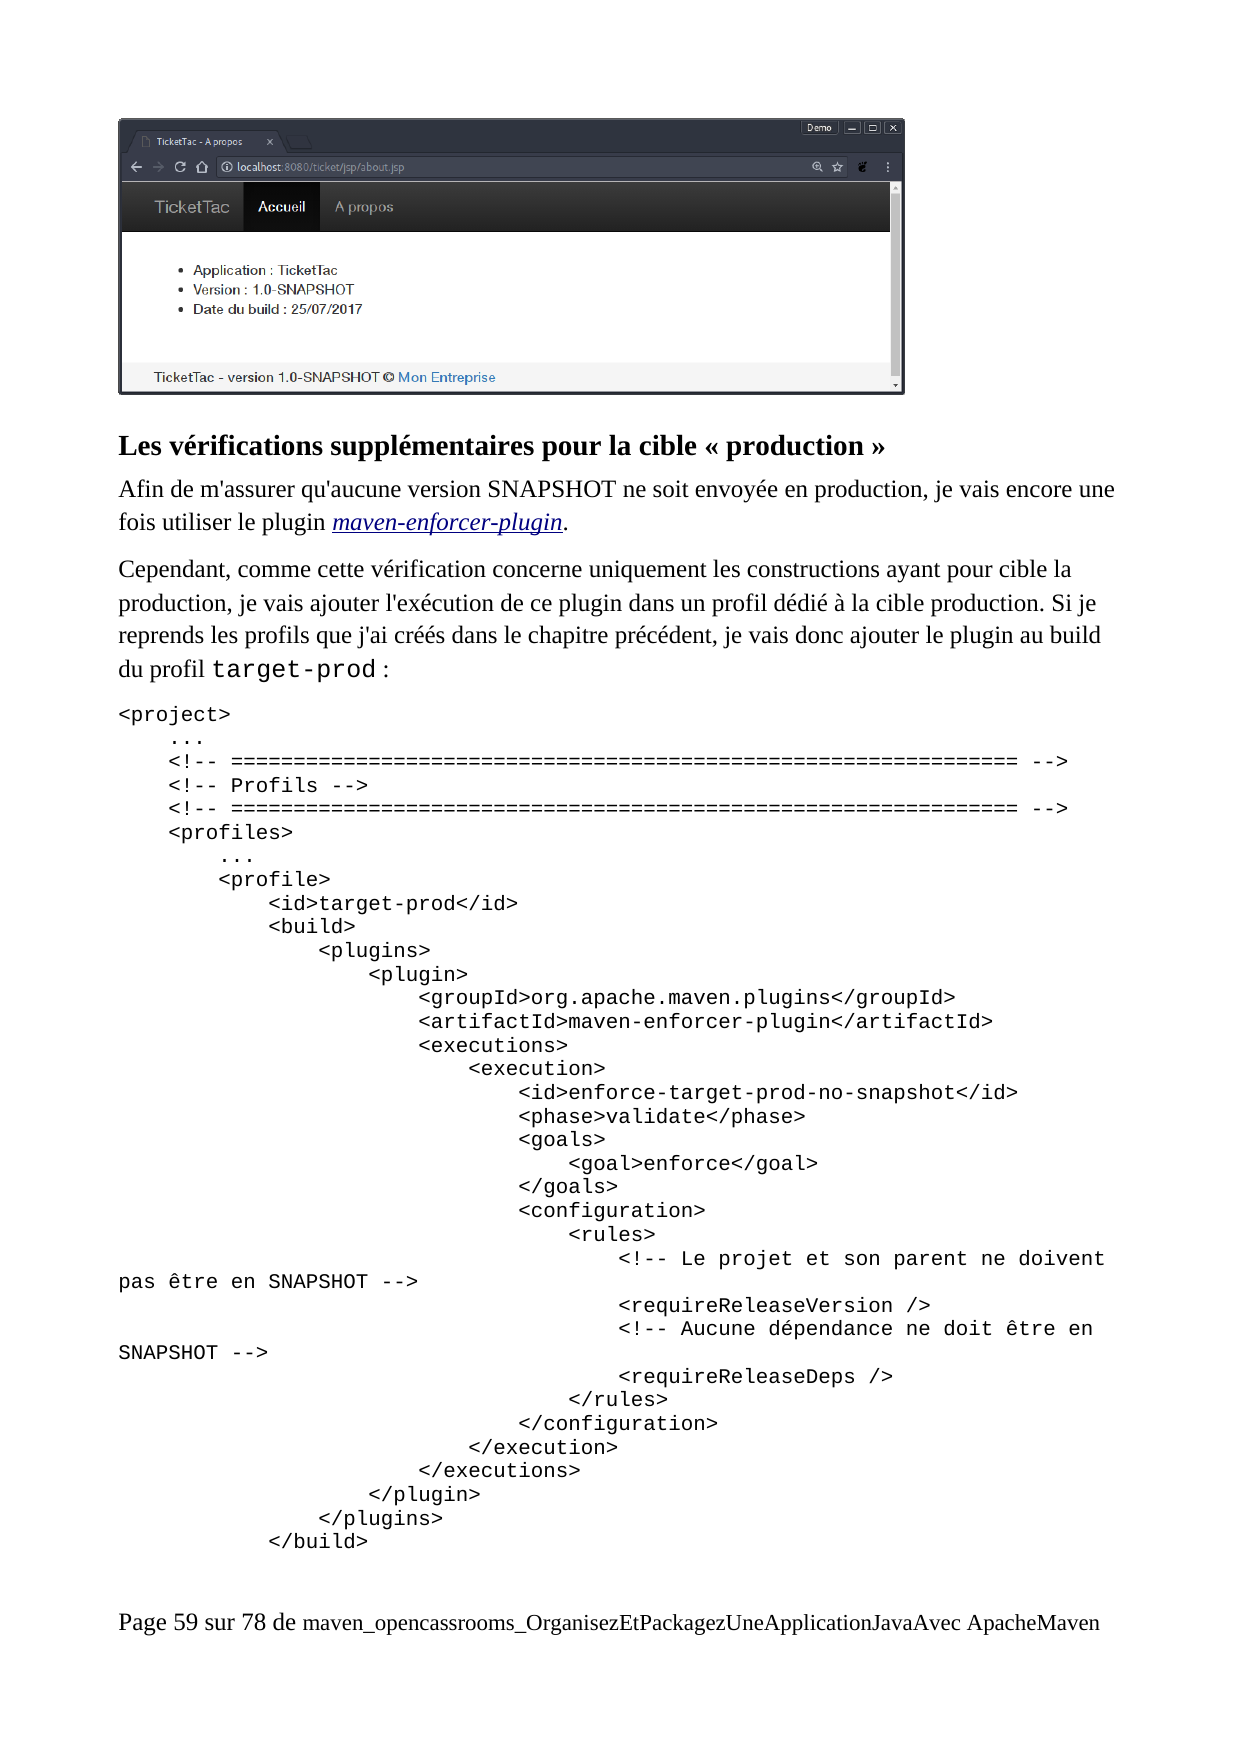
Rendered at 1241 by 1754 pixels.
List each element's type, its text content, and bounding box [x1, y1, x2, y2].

text <plugins> [118, 940, 1122, 964]
text <requireReleaseDeps /> [118, 1366, 1122, 1389]
text <configuration> [118, 1200, 1122, 1224]
text <!-- Le projet et son parent ne doivent pas être en SNAPSHOT --> [118, 1247, 1122, 1295]
text <profile> [118, 869, 1122, 893]
text <!-- =============================================================== --> [118, 798, 1122, 822]
text <requireReleaseVersion /> [118, 1295, 1122, 1318]
text </plugins> [118, 1508, 1122, 1531]
text <artifactId>maven-enforcer-plugin</artifactId> [118, 1011, 1122, 1035]
text <rules> [118, 1224, 1122, 1247]
text <groupId>org.apache.maven.plugins</groupId> [118, 987, 1122, 1011]
text <execution> [118, 1058, 1122, 1082]
text ... [118, 846, 1122, 869]
text <!-- =============================================================== --> [118, 751, 1122, 774]
picture [118, 118, 905, 395]
text </configuration> [118, 1413, 1122, 1437]
text <id>target-prod</id> [118, 893, 1122, 916]
text <project> [118, 704, 1122, 727]
text <goals> [118, 1129, 1122, 1153]
text <profiles> [118, 822, 1122, 846]
text <goal>enforce</goal> [118, 1153, 1122, 1177]
text <plugin> [118, 964, 1122, 987]
subtitle Les vérifications supplémentaires pour la cible « production » [118, 428, 1122, 461]
text </plugin> [118, 1484, 1122, 1508]
text <executions> [118, 1035, 1122, 1058]
text Cependant, comme cette vérification concerne uniquement les constructions ayant pour cible la production, je vais ajouter l'exécution de ce plugin dans un profil dédié à la cible production. Si je reprends les profils que j'ai créés dans le chapitre précédent, je vais donc ajouter le plugin au build du profil target-prod : [118, 554, 1122, 684]
text Afin de m'assurer qu'aucune version SNAPSHOT ne soit envoyée en production, je vais encore une fois utiliser le plugin maven-enforcer-plugin. [118, 474, 1122, 536]
text </build> [118, 1531, 1122, 1555]
text </execution> [118, 1437, 1122, 1460]
text <!-- Aucune dépendance ne doit être en SNAPSHOT --> [118, 1318, 1122, 1366]
text </goals> [118, 1177, 1122, 1200]
text ... [118, 727, 1122, 751]
text <id>enforce-target-prod-no-snapshot</id> [118, 1082, 1122, 1106]
text </rules> [118, 1389, 1122, 1413]
text </executions> [118, 1460, 1122, 1484]
text <!-- Profils --> [118, 774, 1122, 798]
text <build> [118, 916, 1122, 940]
text <phase>validate</phase> [118, 1106, 1122, 1129]
